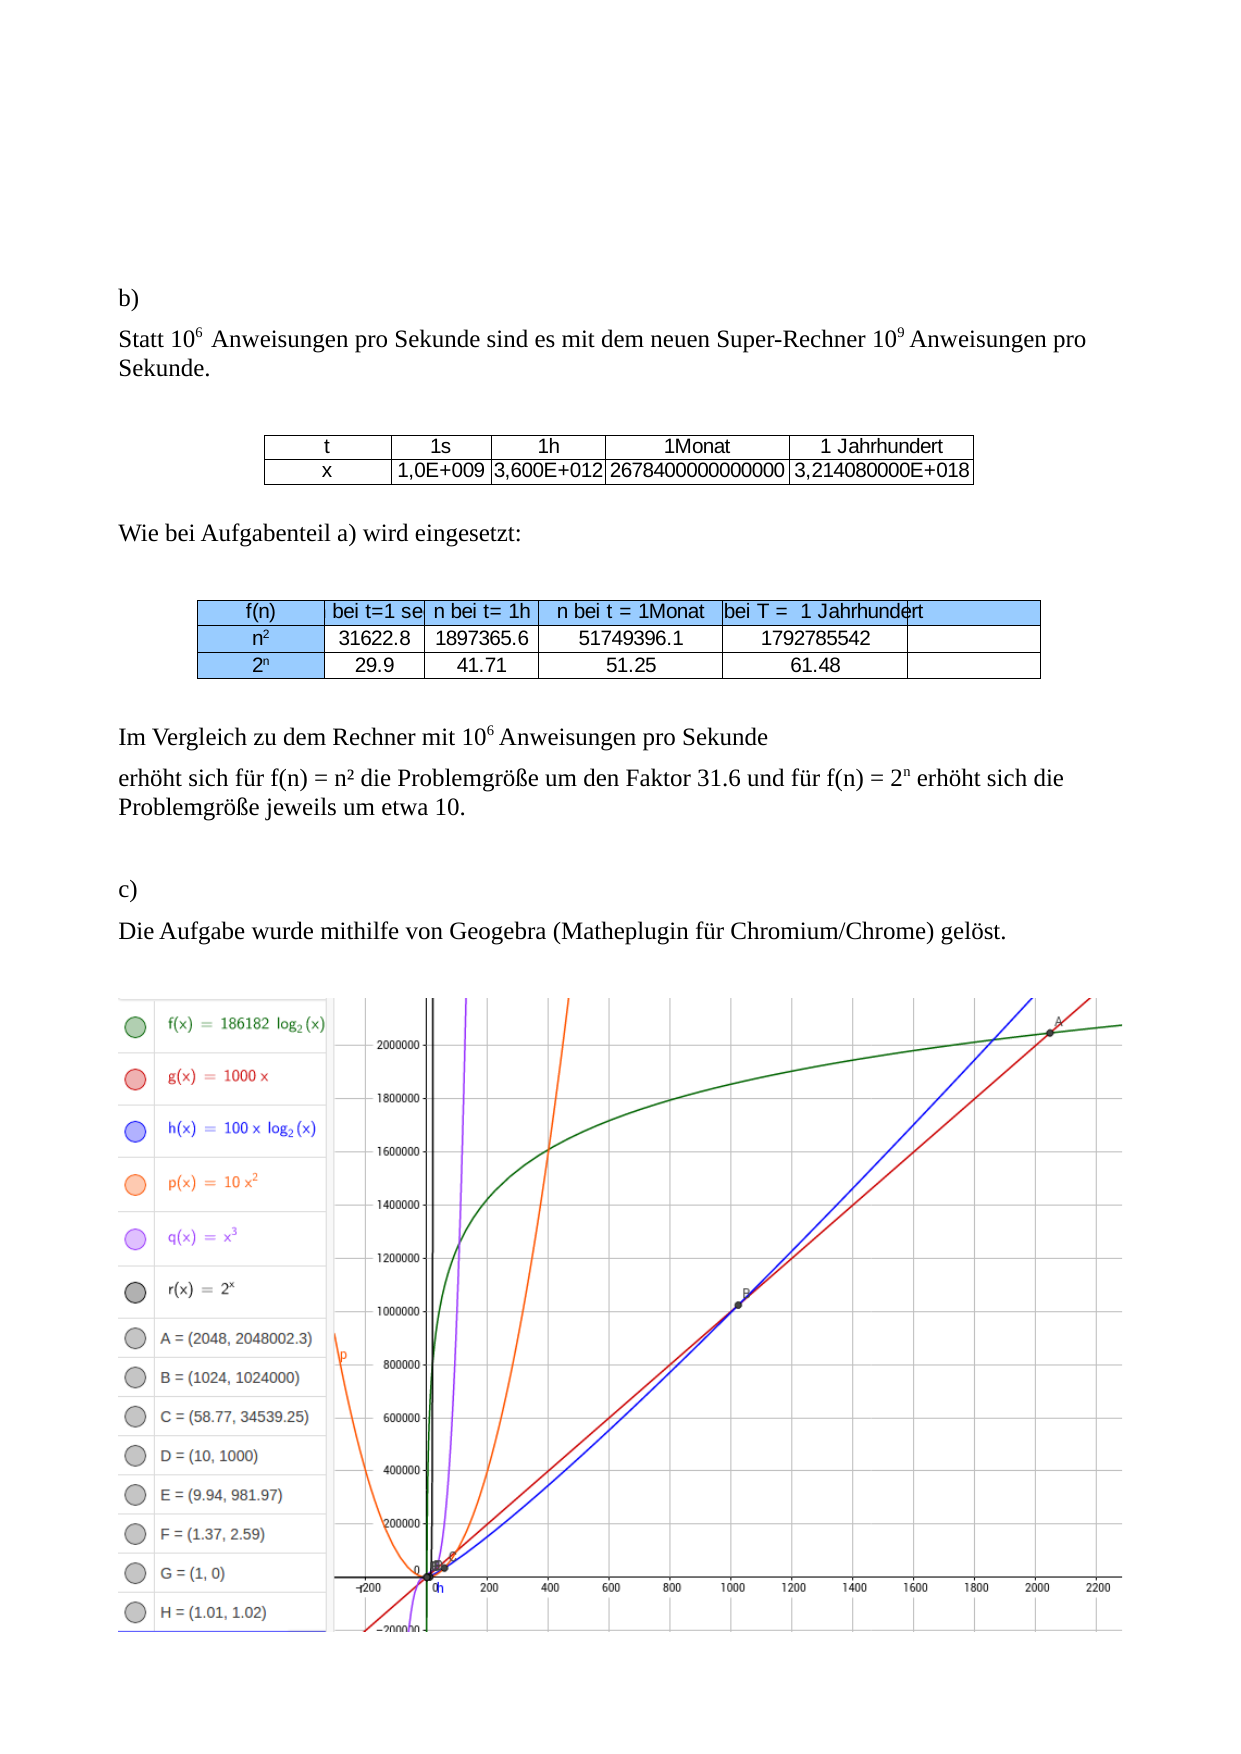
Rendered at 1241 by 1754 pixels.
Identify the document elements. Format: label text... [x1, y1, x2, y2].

text erhöht sich für f(n) = n² die Problemgröße um den Faktor 31.6 und für f(n) = 2n erhöht sich die Problemgröße jeweils um etwa 10. [118, 763, 1122, 821]
text Statt 106 Anweisungen pro Sekunde sind es mit dem neuen Super-Rechner 109 Anweisungen pro Sekunde. [118, 324, 1122, 382]
text c) [118, 874, 1122, 903]
text Im Vergleich zu dem Rechner mit 106 Anweisungen pro Sekunde [118, 722, 1122, 751]
picture [118, 998, 1123, 1632]
text Wie bei Aufgabenteil a) wird eingesetzt: [118, 518, 1122, 547]
text b) [118, 283, 1122, 312]
text Die Aufgabe wurde mithilfe von Geogebra (Matheplugin für Chromium/Chrome) gelöst. [118, 916, 1122, 944]
